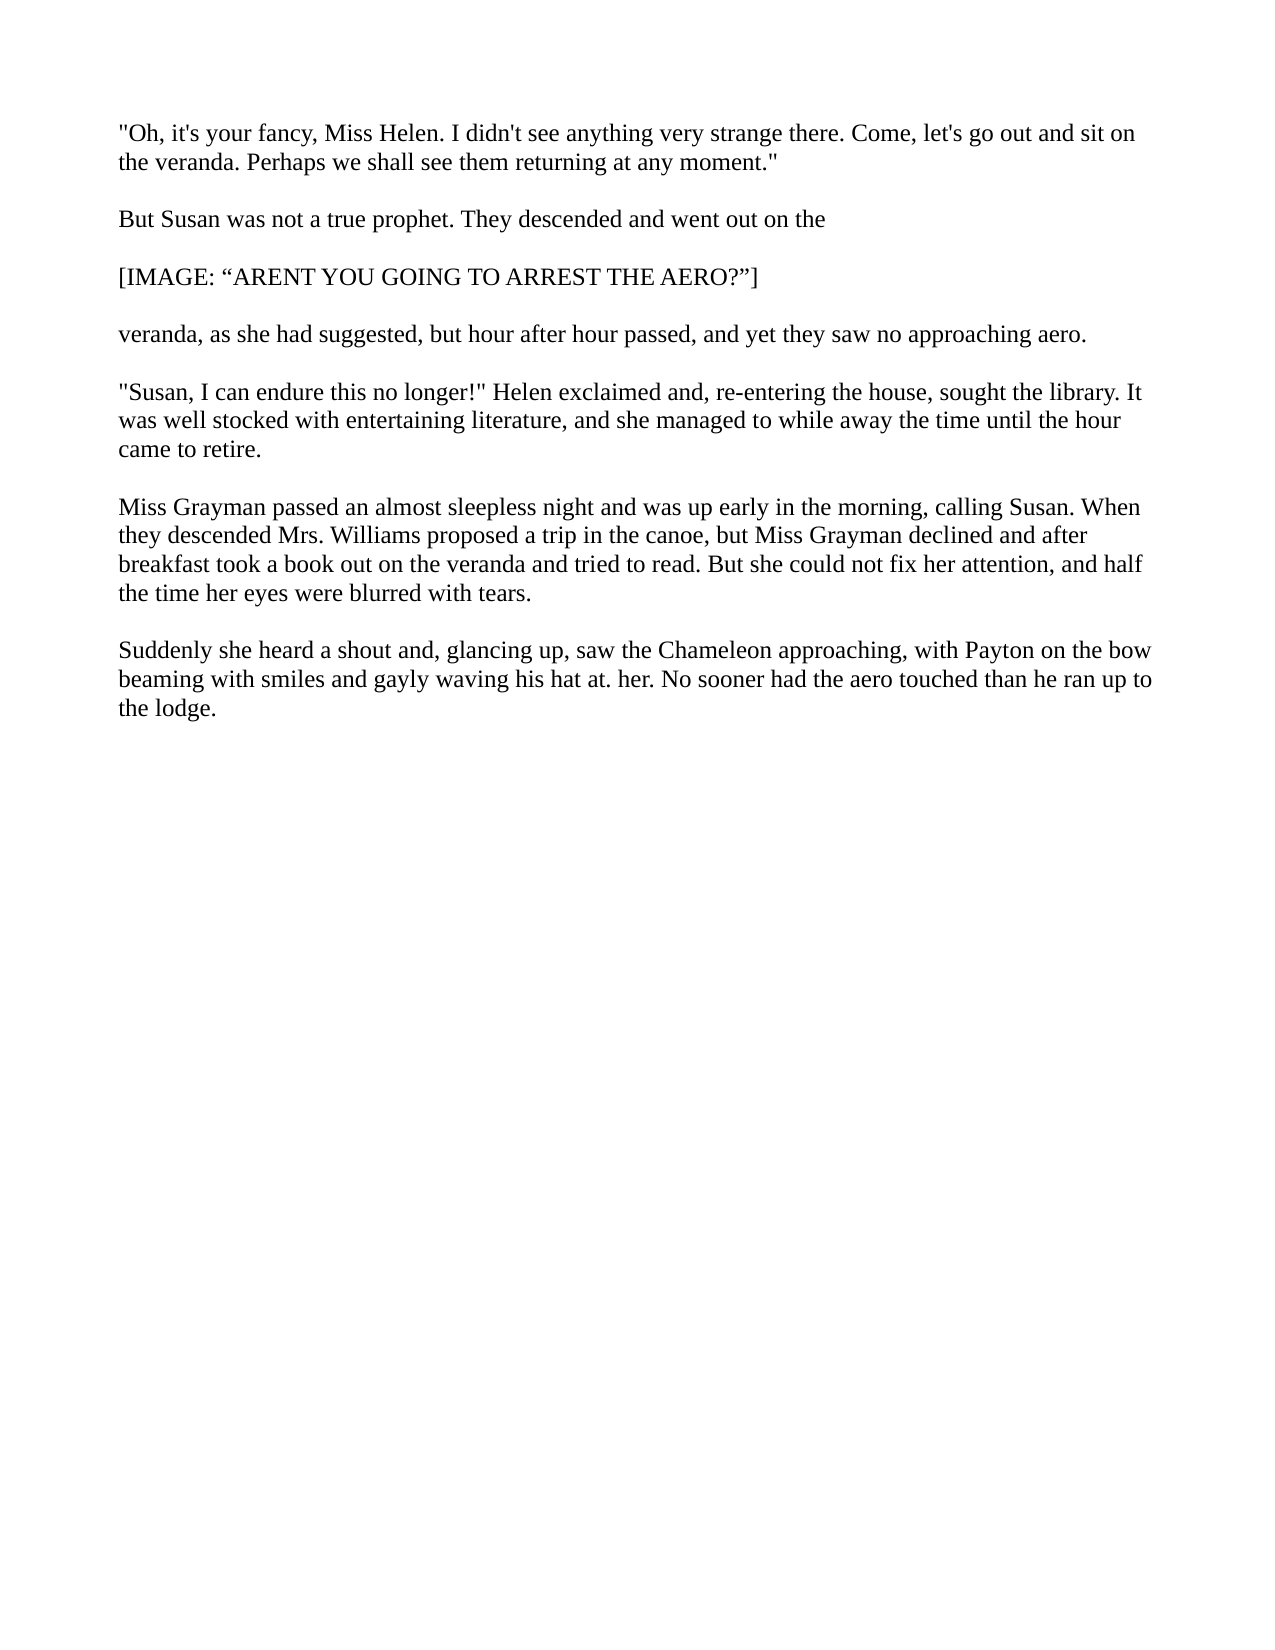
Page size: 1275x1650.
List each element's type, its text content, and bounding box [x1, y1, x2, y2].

text veranda, as she had suggested, but hour after hour passed, and yet they saw no approaching aero. [118, 291, 1157, 348]
text But Susan was not a true prophet. They descended and went out on the [IMAGE: “ARENT YOU GOING TO ARREST THE AERO?”] [118, 176, 1157, 291]
text "Oh, it's your fancy, Miss Helen. I didn't see anything very strange there. Come, let's go out and sit on the veranda. Perhaps we shall see them returning at any moment." [118, 118, 1157, 176]
text Miss Grayman passed an almost sleepless night and was up early in the morning, calling Susan. When they descended Mrs. Williams proposed a trip in the canoe, but Miss Grayman declined and after breakfast took a book out on the veranda and tried to read. But she could not fix her attention, and half the time her eyes were blurred with tears. [118, 463, 1157, 607]
text "Susan, I can endure this no longer!" Helen exclaimed and, re-entering the house, sought the library. It was well stocked with entertaining literature, and she managed to while away the time until the hour came to retire. [118, 348, 1157, 463]
text Suddenly she heard a shout and, glancing up, saw the Chameleon approaching, with Payton on the bow beaming with smiles and gayly waving his hat at. her. No sooner had the aero touched than he ran up to the lodge. [118, 607, 1157, 751]
